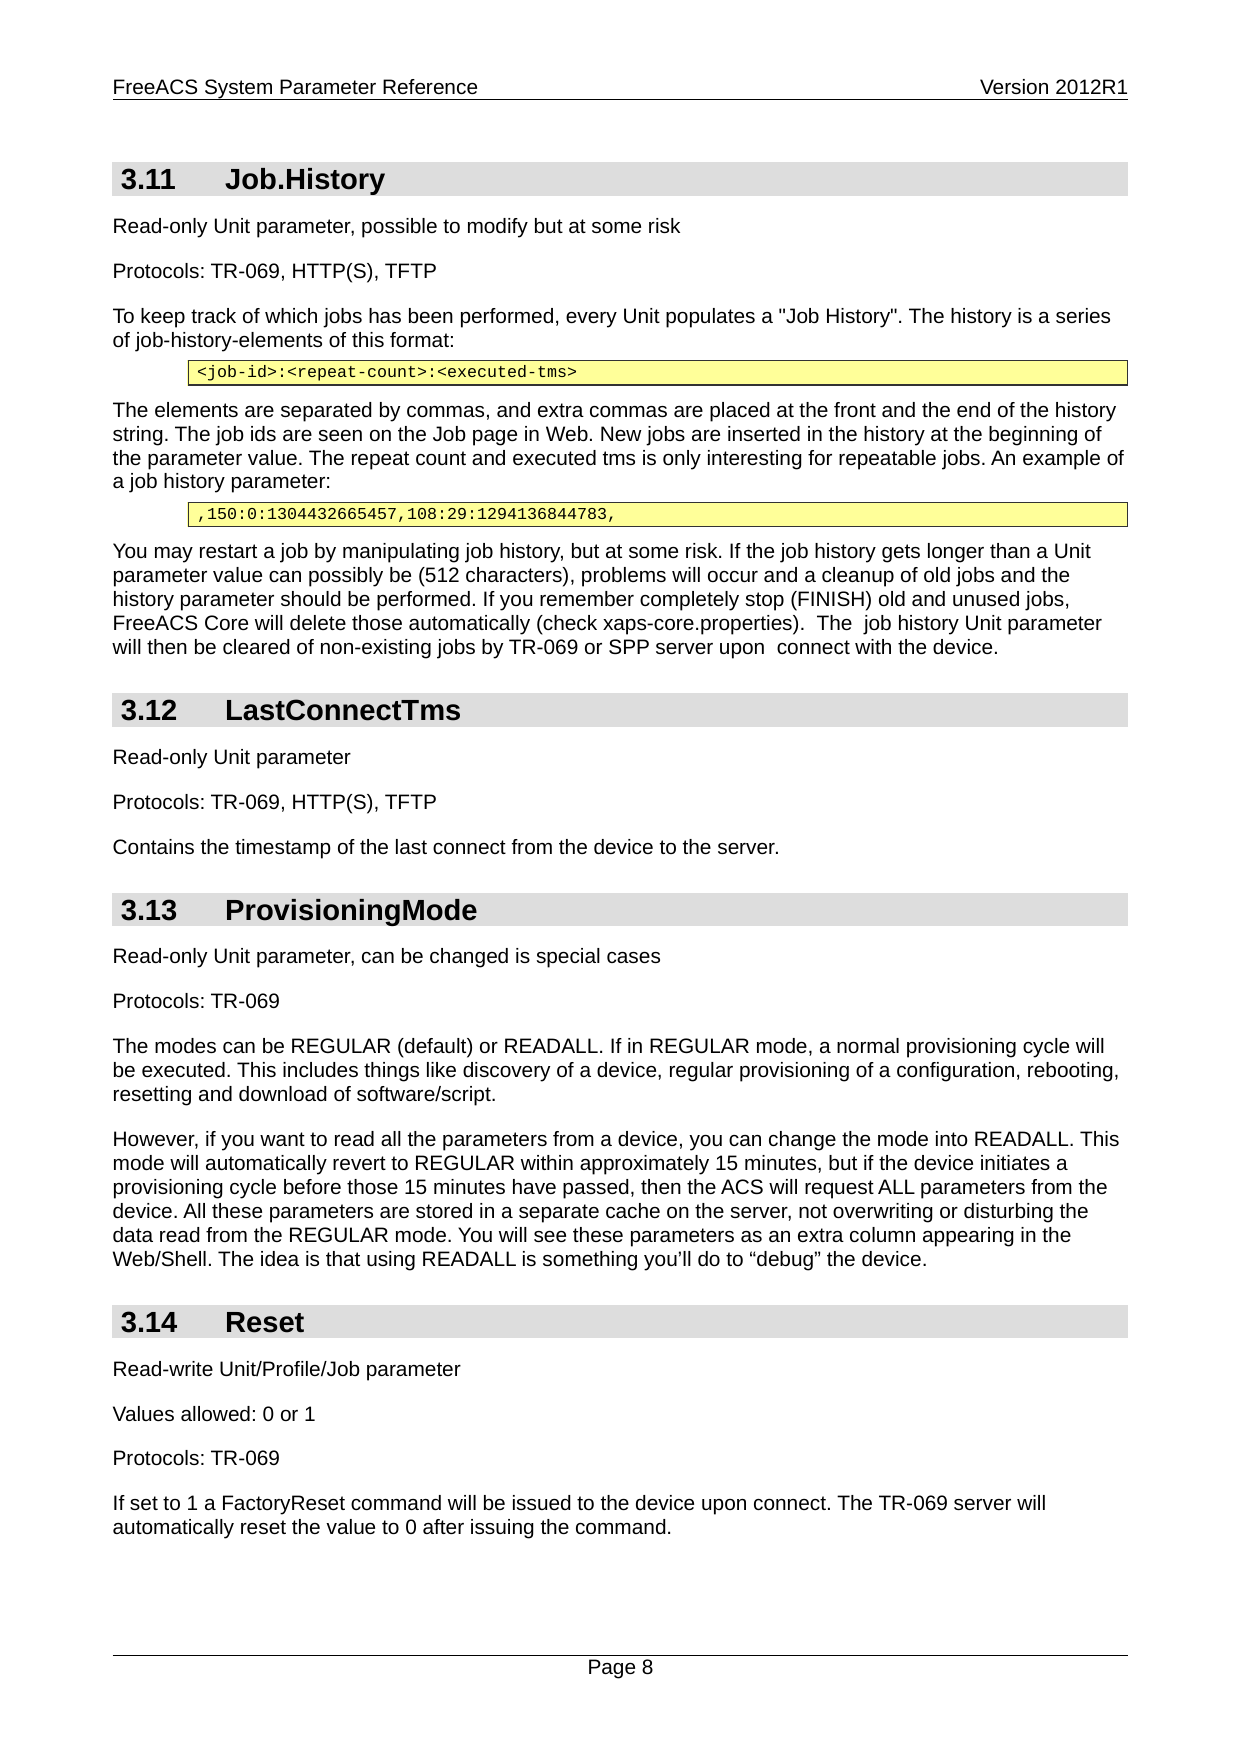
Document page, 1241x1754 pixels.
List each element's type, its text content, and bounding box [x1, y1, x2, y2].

text Read-only Unit parameter, possible to modify but at some risk [112, 214, 1128, 238]
text The modes can be REGULAR (default) or READALL. If in REGULAR mode, a normal provisioning cycle will be executed. This includes things like discovery of a device, regular provisioning of a configuration, rebooting, resetting and download of software/script. [112, 1034, 1128, 1106]
text <job-id>:<repeat-count>:<executed-tms> [189, 361, 1127, 384]
subtitle Job.History [112, 162, 1128, 196]
text Values allowed: 0 or 1 [112, 1401, 1128, 1425]
text If set to 1 a FactoryReset command will be issued to the device upon connect. The TR-069 server will automatically reset the value to 0 after issuing the command. [112, 1491, 1128, 1539]
text Read-only Unit parameter, can be changed is special cases [112, 944, 1128, 968]
text Protocols: TR-069 [112, 1446, 1128, 1470]
text To keep track of which jobs has been performed, every Unit populates a "Job History". The history is a series of job-history-elements of this format: [112, 303, 1128, 351]
text Contains the timestamp of the last connect from the device to the server. [112, 835, 1128, 859]
subtitle Reset [112, 1305, 1128, 1338]
text The elements are separated by commas, and extra commas are placed at the front and the end of the history string. The job ids are seen on the Job page in Web. New jobs are inserted in the history at the beginning of the parameter value. The repeat count and executed tms is only interesting for repeatable jobs. An example of a job history parameter: [112, 397, 1128, 493]
text However, if you want to read all the parameters from a device, you can change the mode into READALL. This mode will automatically revert to REGULAR within approximately 15 minutes, but if the device initiates a provisioning cycle before those 15 minutes have passed, then the ACS will request ALL parameters from the device. All these parameters are stored in a separate cache on the server, not overwriting or disturbing the data read from the REGULAR mode. You will see these parameters as an extra column appearing in the Web/Shell. The idea is that using READALL is something you’ll do to “debug” the device. [112, 1127, 1128, 1271]
text Protocols: TR-069, HTTP(S), TFTP [112, 790, 1128, 814]
text Read-only Unit parameter [112, 745, 1128, 769]
subtitle LastConnectTms [112, 693, 1128, 727]
subtitle ProvisioningMode [112, 893, 1128, 926]
text You may restart a job by manipulating job history, but at some risk. If the job history gets longer than a Unit parameter value can possibly be (512 characters), problems will occur and a cleanup of old jobs and the history parameter should be performed. If you remember completely stop (FINISH) old and unused jobs, FreeACS Core will delete those automatically (check xaps-core.properties). The job history Unit parameter will then be cleared of non-existing jobs by TR-069 or SPP server upon connect with the device. [112, 539, 1128, 659]
text Read-write Unit/Profile/Job parameter [112, 1356, 1128, 1380]
text Protocols: TR-069, HTTP(S), TFTP [112, 259, 1128, 283]
text ,150:0:1304432665457,108:29:1294136844783, [189, 503, 1127, 526]
text Protocols: TR-069 [112, 989, 1128, 1013]
